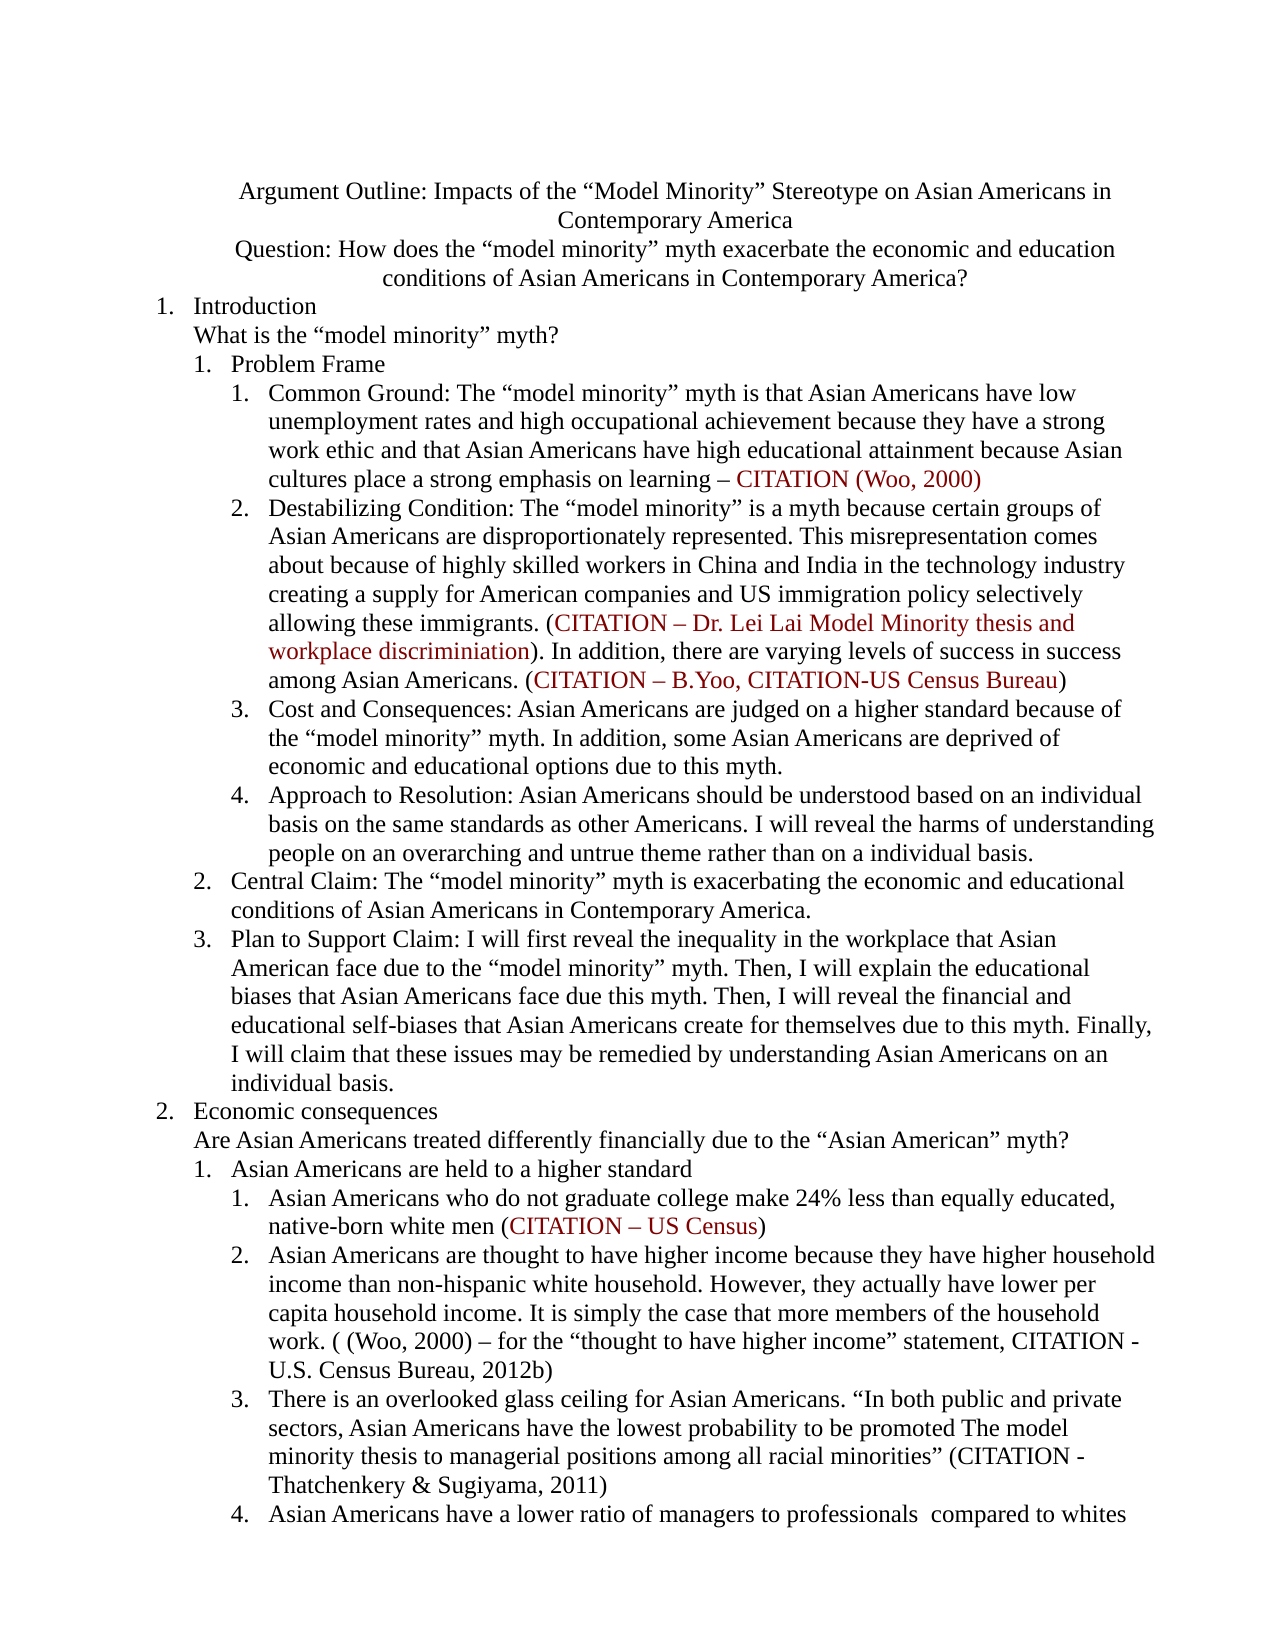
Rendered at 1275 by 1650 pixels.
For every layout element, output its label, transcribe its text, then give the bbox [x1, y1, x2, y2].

list Asian Americans have a lower ratio of managers to professionals compared to whites [231, 1499, 1157, 1528]
list Asian Americans who do not graduate college make 24% less than equally educated, native-born white men (CITATION – US Census) [231, 1183, 1157, 1240]
list Cost and Consequences: Asian Americans are judged on a higher standard because of the “model minority” myth. In addition, some Asian Americans are deprived of economic and educational options due to this myth. [231, 694, 1157, 780]
list Plan to Support Claim: I will first reveal the inequality in the workplace that Asian American face due to the “model minority” myth. Then, I will explain the educational biases that Asian Americans face due this myth. Then, I will reveal the financial and educational self-biases that Asian Americans create for themselves due to this myth. Finally, I will claim that these issues may be remedied by understanding Asian Americans on an individual basis. [193, 924, 1157, 1096]
list Asian Americans are held to a higher standard [193, 1154, 1157, 1183]
list Central Claim: The “model minority” myth is exacerbating the economic and educational conditions of Asian Americans in Contemporary America. [193, 866, 1157, 924]
list Destabilizing Condition: The “model minority” is a myth because certain groups of Asian Americans are disproportionately represented. This misrepresentation comes about because of highly skilled workers in China and India in the technology industry creating a supply for American companies and US immigration policy selectively allowing these immigrants. (CITATION – Dr. Lei Lai Model Minority thesis and workplace discriminiation). In addition, there are varying levels of success in success among Asian Americans. (CITATION – B.Yoo, CITATION-US Census Bureau) [231, 493, 1157, 694]
list Argument Outline: Impacts of the “Model Minority” Stereotype on Asian Americans in Contemporary America [156, 176, 1157, 234]
list What is the “model minority” myth? [156, 320, 1157, 349]
list Are Asian Americans treated differently financially due to the “Asian American” myth? [156, 1125, 1157, 1154]
list Question: How does the “model minority” myth exacerbate the economic and education conditions of Asian Americans in Contemporary America? [156, 234, 1157, 291]
list Economic consequences [156, 1096, 1157, 1125]
list Common Ground: The “model minority” myth is that Asian Americans have low unemployment rates and high occupational achievement because they have a strong work ethic and that Asian Americans have high educational attainment because Asian cultures place a strong emphasis on learning – CITATION (Woo, 2000) [231, 378, 1157, 493]
list Approach to Resolution: Asian Americans should be understood based on an individual basis on the same standards as other Americans. I will reveal the harms of understanding people on an overarching and untrue theme rather than on a individual basis. [231, 780, 1157, 866]
list There is an overlooked glass ceiling for Asian Americans. “In both public and private sectors, Asian Americans have the lowest probability to be promoted The model minority thesis to managerial positions among all racial minorities” (CITATION - Thatchenkery & Sugiyama, 2011) [231, 1384, 1157, 1499]
list Introduction [156, 291, 1157, 320]
list Problem Frame [193, 349, 1157, 378]
list Asian Americans are thought to have higher income because they have higher household income than non-hispanic white household. However, they actually have lower per capita household income. It is simply the case that more members of the household work. ( (Woo, 2000) – for the “thought to have higher income” statement, CITATION - U.S. Census Bureau, 2012b) [231, 1240, 1157, 1384]
